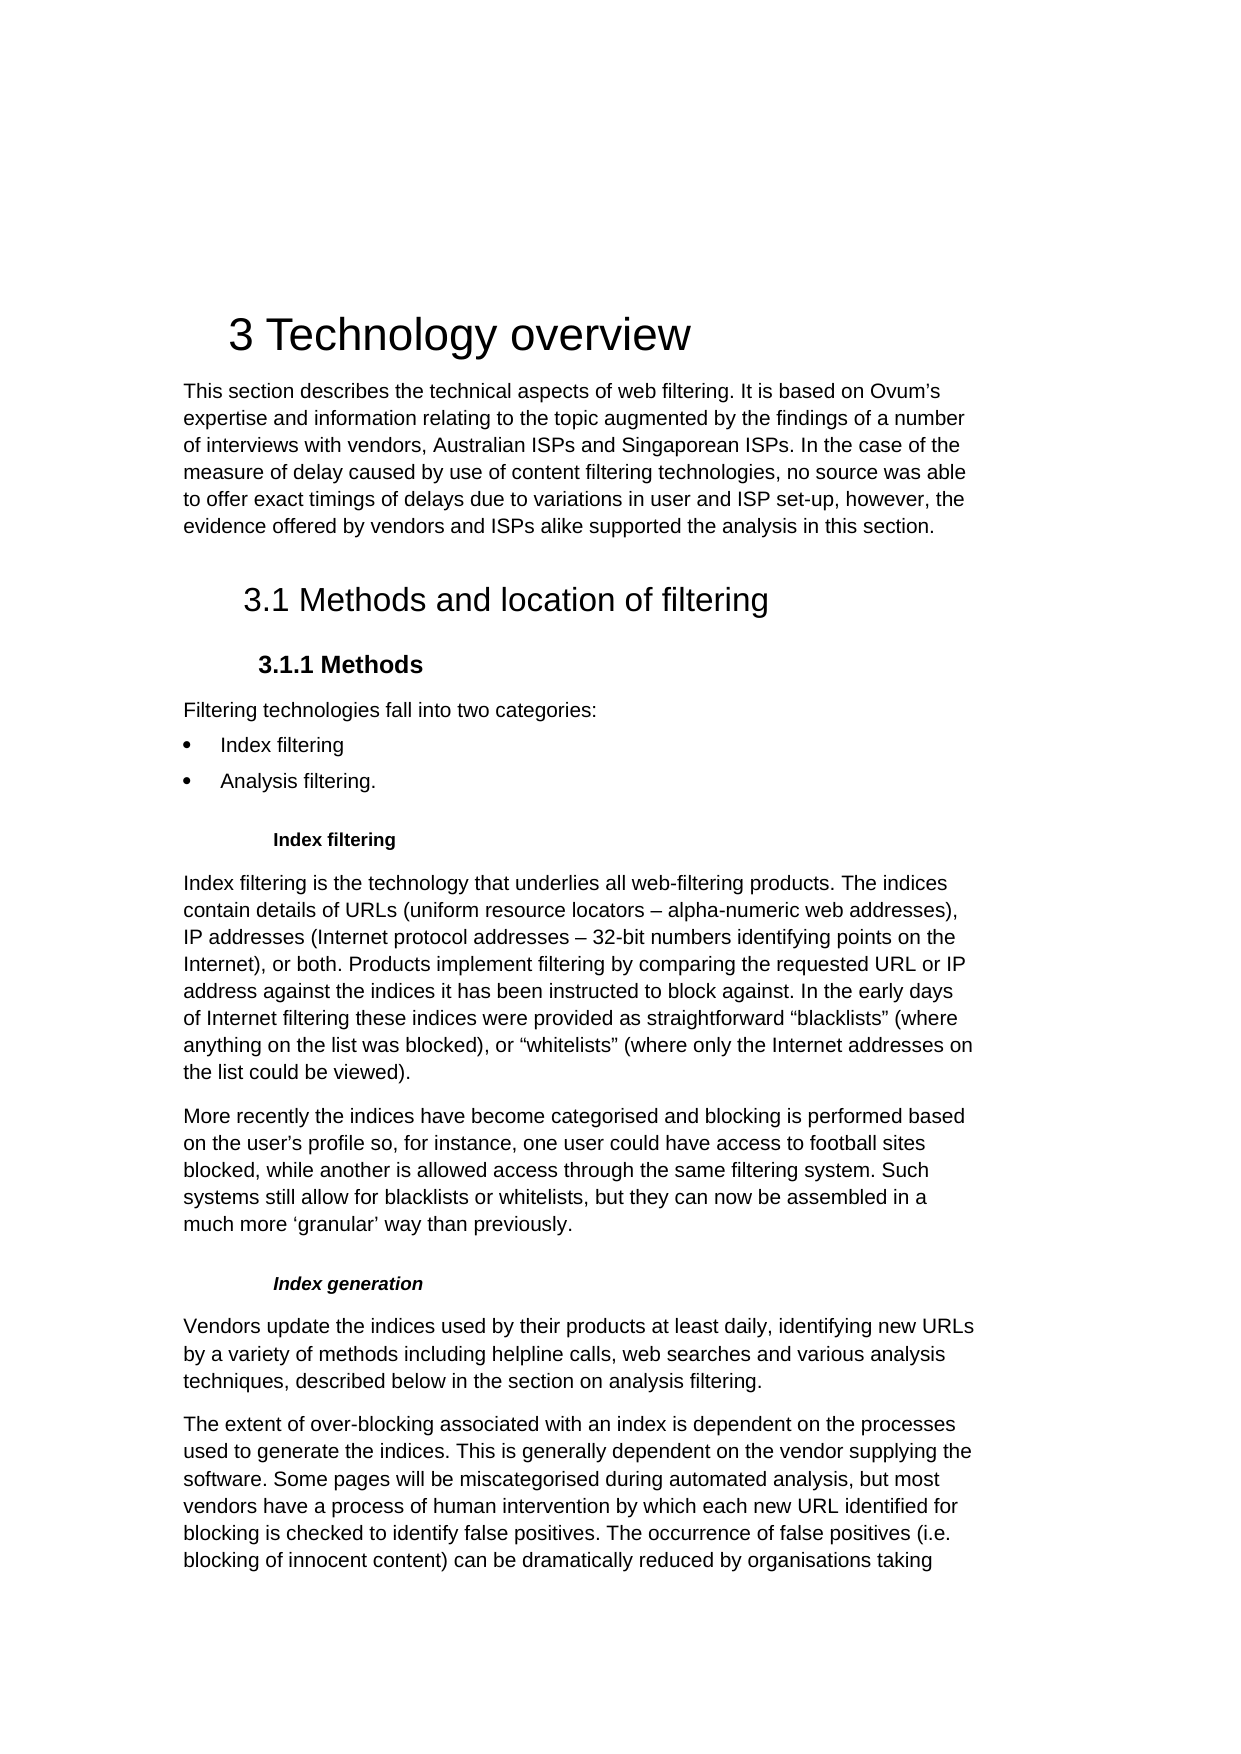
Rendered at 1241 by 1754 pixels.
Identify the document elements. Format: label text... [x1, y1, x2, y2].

subtitle Index filtering [183, 825, 975, 852]
text Filtering technologies fall into two categories: [183, 696, 975, 723]
subtitle 3 Technology overview [183, 310, 975, 360]
subtitle Index generation [183, 1268, 975, 1296]
subtitle 3.1.1 Methods [183, 650, 975, 679]
list Index filtering [183, 731, 975, 758]
text Vendors update the indices used by their products at least daily, identifying new URLs by a variety of methods including helpline calls, web searches and various analysis techniques, described below in the section on analysis filtering. [183, 1312, 975, 1393]
text This section describes the technical aspects of web filtering. It is based on Ovum’s expertise and information relating to the topic augmented by the findings of a number of interviews with vendors, Australian ISPs and Singaporean ISPs. In the case of the measure of delay caused by use of content filtering technologies, no source was able to offer exact timings of delays due to variations in user and ISP set-up, however, the evidence offered by vendors and ISPs alike supported the analysis in this section. [183, 377, 975, 539]
text The extent of over-blocking associated with an index is dependent on the processes used to generate the indices. This is generally dependent on the vendor supplying the software. Some pages will be miscategorised during automated analysis, but most vendors have a process of human intervention by which each new URL identified for blocking is checked to identify false positives. The occurrence of false positives (i.e. blocking of innocent content) can be dramatically reduced by organisations taking [183, 1410, 975, 1573]
text Index filtering is the technology that underlies all web-filtering products. The indices contain details of URLs (uniform resource locators – alpha-numeric web addresses), IP addresses (Internet protocol addresses – 32-bit numbers identifying points on the Internet), or both. Products implement filtering by comparing the requested URL or IP address against the indices it has been instructed to block against. In the early days of Internet filtering these indices were provided as straightforward “blacklists” (where anything on the list was blocked), or “whitelists” (where only the Internet addresses on the list could be viewed). [183, 868, 975, 1085]
list Analysis filtering. [183, 766, 975, 793]
text More recently the indices have become categorised and blocking is performed based on the user’s profile so, for instance, one user could have access to football sites blocked, while another is allowed access through the same filtering system. Such systems still allow for blacklists or whitelists, but they can now be assembled in a much more ‘granular’ way than previously. [183, 1102, 975, 1237]
subtitle 3.1 Methods and location of filtering [183, 581, 975, 618]
